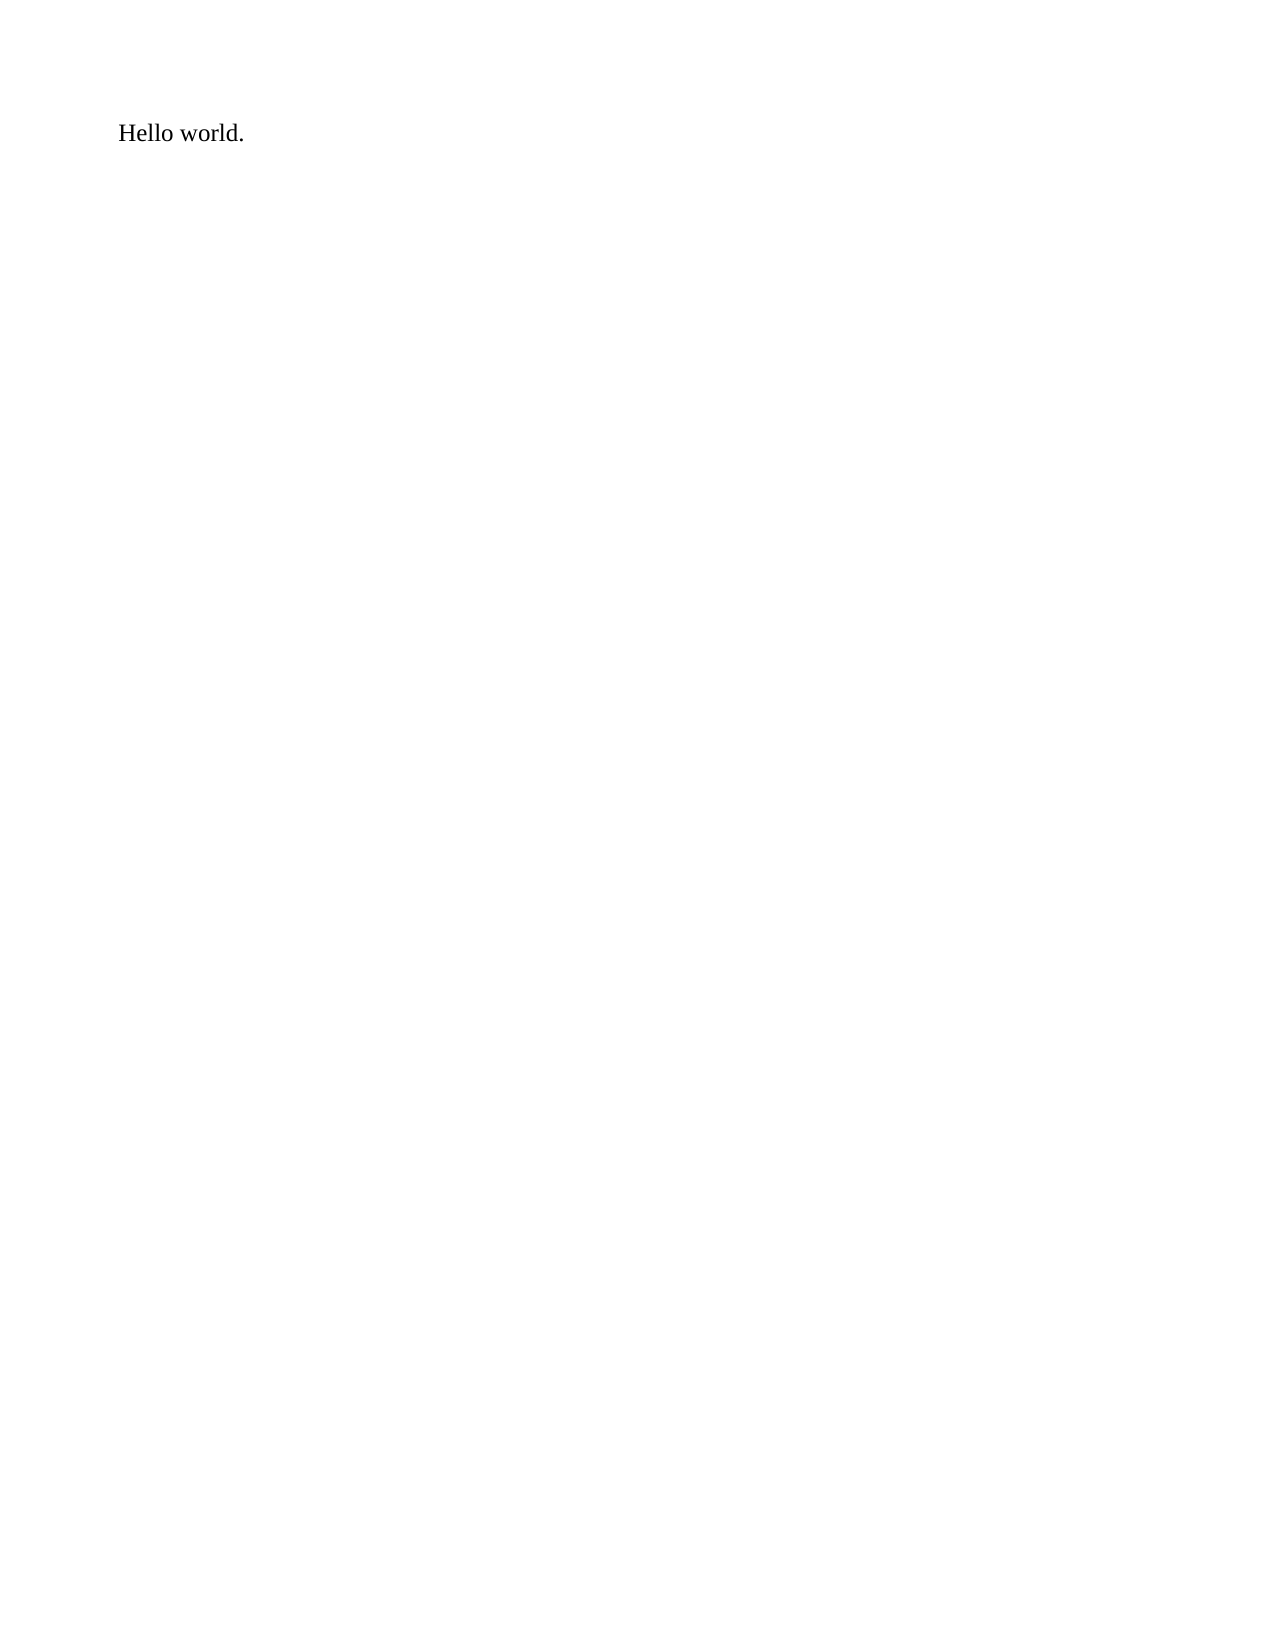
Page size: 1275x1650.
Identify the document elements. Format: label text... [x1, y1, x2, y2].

text Hello world. [118, 118, 1157, 147]
